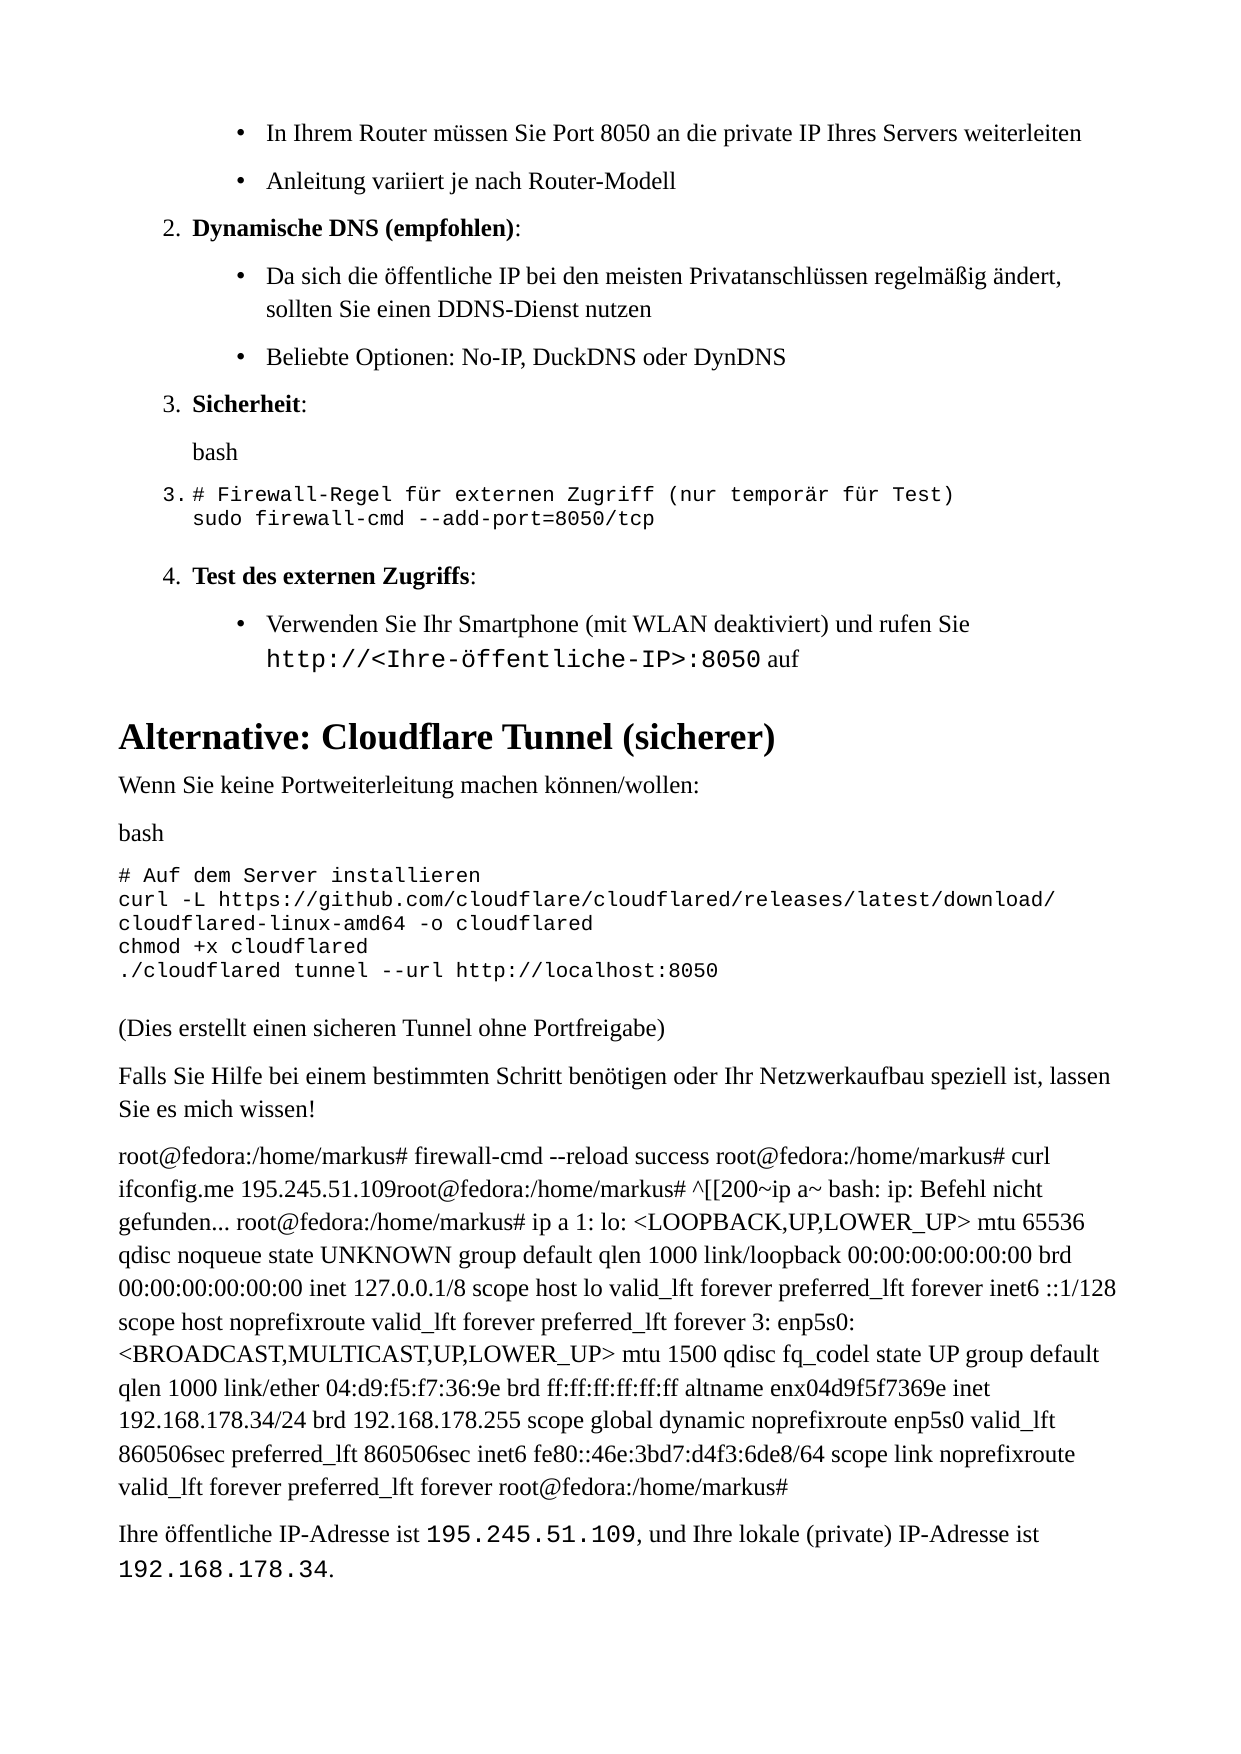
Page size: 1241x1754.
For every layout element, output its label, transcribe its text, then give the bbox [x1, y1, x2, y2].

list Sicherheit: [162, 389, 1122, 418]
list Beliebte Optionen: No-IP, DuckDNS oder DynDNS [236, 342, 1122, 370]
text curl -L https://github.com/cloudflare/cloudflared/releases/latest/download/cloudflared-linux-amd64 -o cloudflared [118, 889, 1122, 936]
list # Firewall-Regel für externen Zugriff (nur temporär für Test) [162, 484, 1122, 508]
text (Dies erstellt einen sicheren Tunnel ohne Portfreigabe) [118, 1013, 1122, 1042]
list Dynamische DNS (empfohlen): [162, 213, 1122, 242]
text Falls Sie Hilfe bei einem bestimmten Schritt benötigen oder Ihr Netzwerkaufbau speziell ist, lassen Sie es mich wissen! [118, 1061, 1122, 1123]
text # Auf dem Server installieren [118, 866, 1122, 889]
list Test des externen Zugriffs: [162, 561, 1122, 590]
list In Ihrem Router müssen Sie Port 8050 an die private IP Ihres Servers weiterleiten [236, 118, 1122, 147]
list Anleitung variiert je nach Router-Modell [236, 166, 1122, 194]
list sudo firewall-cmd --add-port=8050/tcp [162, 508, 1122, 532]
list Da sich die öffentliche IP bei den meisten Privatanschlüssen regelmäßig ändert, sollten Sie einen DDNS-Dienst nutzen [236, 261, 1122, 323]
text bash [118, 818, 1122, 847]
subtitle Alternative: Cloudflare Tunnel (sicherer) [118, 715, 1122, 758]
text Wenn Sie keine Portweiterleitung machen können/wollen: [118, 770, 1122, 799]
list bash [162, 437, 1122, 466]
text ./cloudflared tunnel --url http://localhost:8050 [118, 960, 1122, 984]
list Verwenden Sie Ihr Smartphone (mit WLAN deaktiviert) und rufen Sie http://<Ihre-öffentliche-IP>:8050 auf [236, 609, 1122, 675]
text chmod +x cloudflared [118, 936, 1122, 960]
text Ihre öffentliche IP-Adresse ist 195.245.51.109, und Ihre lokale (private) IP-Adresse ist 192.168.178.34. [118, 1519, 1122, 1585]
text root@fedora:/home/markus# firewall-cmd --reload success root@fedora:/home/markus# curl ifconfig.me 195.245.51.109root@fedora:/home/markus# ^[[200~ip a~ bash: ip: Befehl nicht gefunden... root@fedora:/home/markus# ip a 1: lo: <LOOPBACK,UP,LOWER_UP> mtu 65536 qdisc noqueue state UNKNOWN group default qlen 1000 link/loopback 00:00:00:00:00:00 brd 00:00:00:00:00:00 inet 127.0.0.1/8 scope host lo valid_lft forever preferred_lft forever inet6 ::1/128 scope host noprefixroute valid_lft forever preferred_lft forever 3: enp5s0: <BROADCAST,MULTICAST,UP,LOWER_UP> mtu 1500 qdisc fq_codel state UP group default qlen 1000 link/ether 04:d9:f5:f7:36:9e brd ff:ff:ff:ff:ff:ff altname enx04d9f5f7369e inet 192.168.178.34/24 brd 192.168.178.255 scope global dynamic noprefixroute enp5s0 valid_lft 860506sec preferred_lft 860506sec inet6 fe80::46e:3bd7:d4f3:6de8/64 scope link noprefixroute valid_lft forever preferred_lft forever root@fedora:/home/markus# [118, 1141, 1122, 1500]
